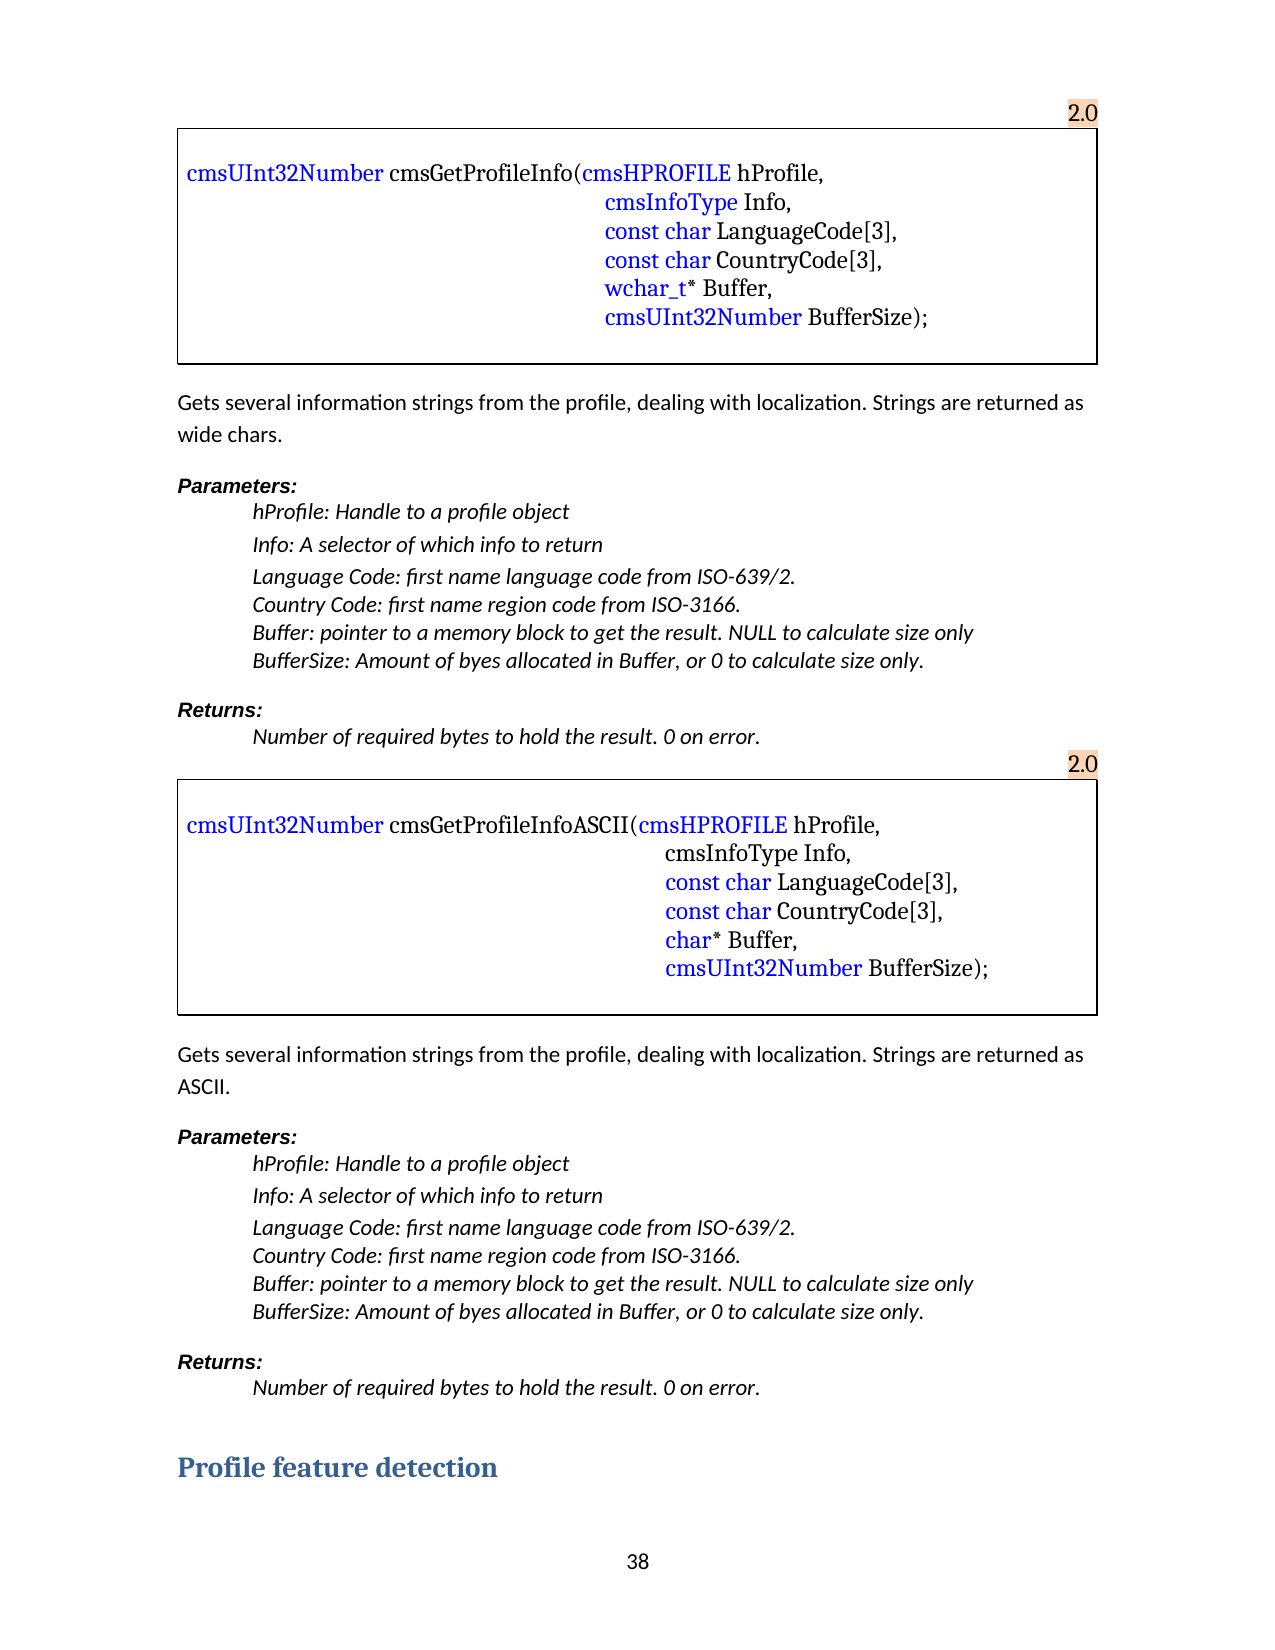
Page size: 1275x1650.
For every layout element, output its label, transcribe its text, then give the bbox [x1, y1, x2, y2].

text Returns: [177, 698, 1098, 722]
text Language Code: first name language code from ISO-639/2. [252, 562, 1098, 590]
text Info: A selector of which info to return [177, 1181, 1098, 1209]
text cmsUInt32Number BufferSize); [178, 951, 1096, 980]
text Language Code: first name language code from ISO-639/2. [252, 1213, 1098, 1241]
text cmsUInt32Number cmsGetProfileInfo(cmsHPROFILE hProfile, [178, 156, 1096, 185]
text Returns: [177, 1349, 1098, 1373]
text hProfile: Handle to a profile object [177, 1149, 1098, 1177]
text cmsInfoType Info, [178, 185, 1096, 214]
text 2.0 [177, 750, 1068, 779]
text Gets several information strings from the profile, dealing with localization. Strings are returned as ASCII. [177, 1040, 1098, 1100]
text 2.0 [177, 99, 1068, 127]
text const char LanguageCode[3], [178, 214, 1096, 242]
text hProfile: Handle to a profile object [177, 497, 1098, 526]
text Number of required bytes to hold the result. 0 on error. [252, 1373, 1098, 1401]
text cmsUInt32Number cmsGetProfileInfoASCII(cmsHPROFILE hProfile, [178, 807, 1096, 836]
text Country Code: first name region code from ISO-3166. [252, 1241, 1098, 1269]
text Buffer: pointer to a memory block to get the result. NULL to calculate size only [252, 1269, 1098, 1297]
text const char CountryCode[3], [178, 242, 1096, 271]
subtitle Profile feature detection [177, 1451, 1098, 1485]
text Number of required bytes to hold the result. 0 on error. [252, 722, 1098, 750]
text Buffer: pointer to a memory block to get the result. NULL to calculate size only [252, 618, 1098, 646]
text cmsInfoType Info, [178, 836, 1096, 865]
text const char LanguageCode[3], [178, 865, 1096, 894]
text BufferSize: Amount of byes allocated in Buffer, or 0 to calculate size only. [252, 646, 1098, 674]
text BufferSize: Amount of byes allocated in Buffer, or 0 to calculate size only. [252, 1297, 1098, 1326]
text Parameters: [177, 473, 1098, 497]
text Parameters: [177, 1125, 1098, 1149]
text Info: A selector of which info to return [177, 530, 1098, 558]
text Country Code: first name region code from ISO-3166. [252, 590, 1098, 618]
text const char CountryCode[3], [178, 894, 1096, 922]
text wchar_t* Buffer, [178, 271, 1096, 300]
text cmsUInt32Number BufferSize); [178, 300, 1096, 329]
text char* Buffer, [178, 922, 1096, 951]
text Gets several information strings from the profile, dealing with localization. Strings are returned as wide chars. [177, 388, 1098, 448]
